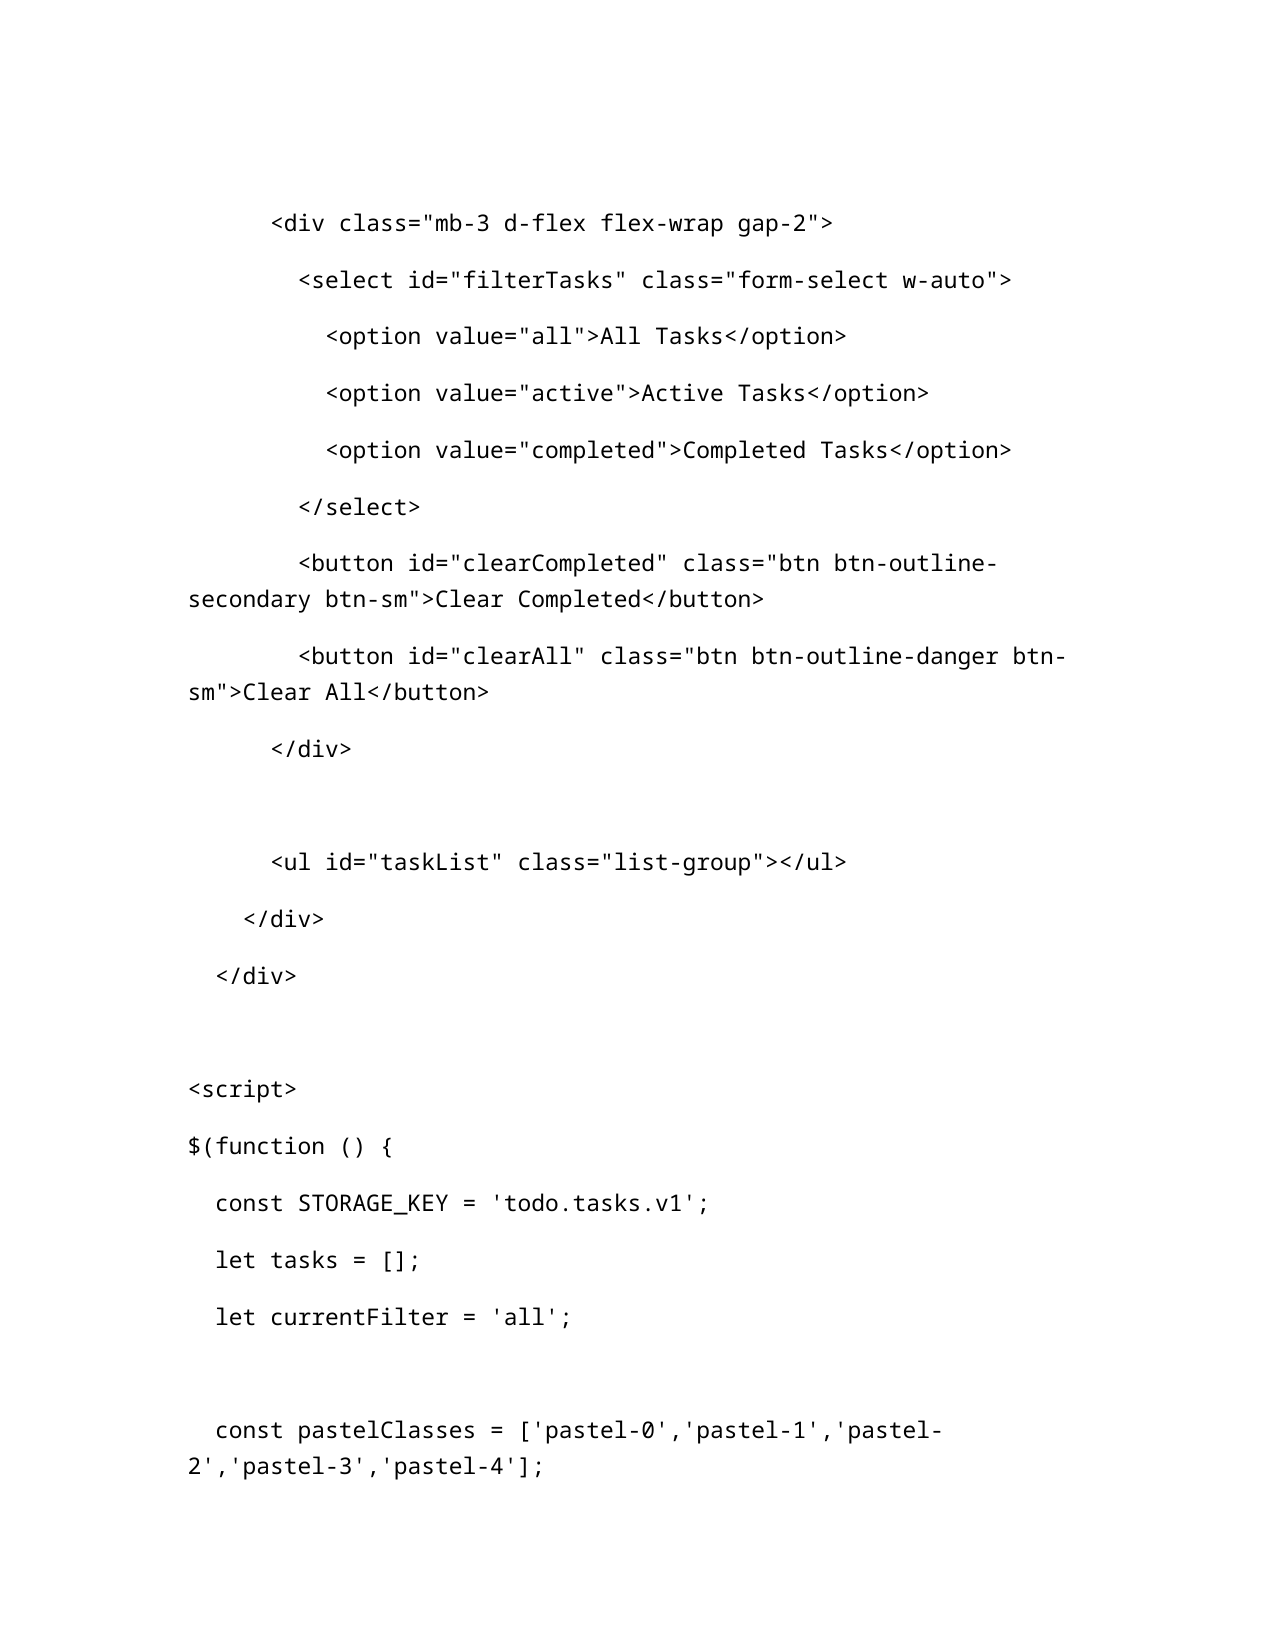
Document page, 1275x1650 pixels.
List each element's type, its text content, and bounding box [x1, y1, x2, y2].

text const STORAGE_KEY = 'todo.tasks.v1'; [187, 1187, 1087, 1218]
text <button id="clearCompleted" class="btn btn-outline-secondary btn-sm">Clear Completed</button> [187, 547, 1087, 614]
text </div> [187, 960, 1087, 991]
text </select> [187, 491, 1087, 522]
text $(function () { [187, 1130, 1087, 1161]
text <option value="completed">Completed Tasks</option> [187, 434, 1087, 465]
text <option value="all">All Tasks</option> [187, 320, 1087, 352]
text <div class="mb-3 d-flex flex-wrap gap-2"> [187, 207, 1087, 238]
text const pastelClasses = ['pastel-0','pastel-1','pastel-2','pastel-3','pastel-4']; [187, 1414, 1087, 1481]
text </div> [187, 903, 1087, 934]
text <ul id="taskList" class="list-group"></ul> [187, 846, 1087, 878]
text let tasks = []; [187, 1244, 1087, 1275]
text let currentFilter = 'all'; [187, 1301, 1087, 1332]
text <script> [187, 1073, 1087, 1105]
text <select id="filterTasks" class="form-select w-auto"> [187, 263, 1087, 295]
text <option value="active">Active Tasks</option> [187, 377, 1087, 408]
text <button id="clearAll" class="btn btn-outline-danger btn-sm">Clear All</button> [187, 640, 1087, 707]
text </div> [187, 733, 1087, 764]
